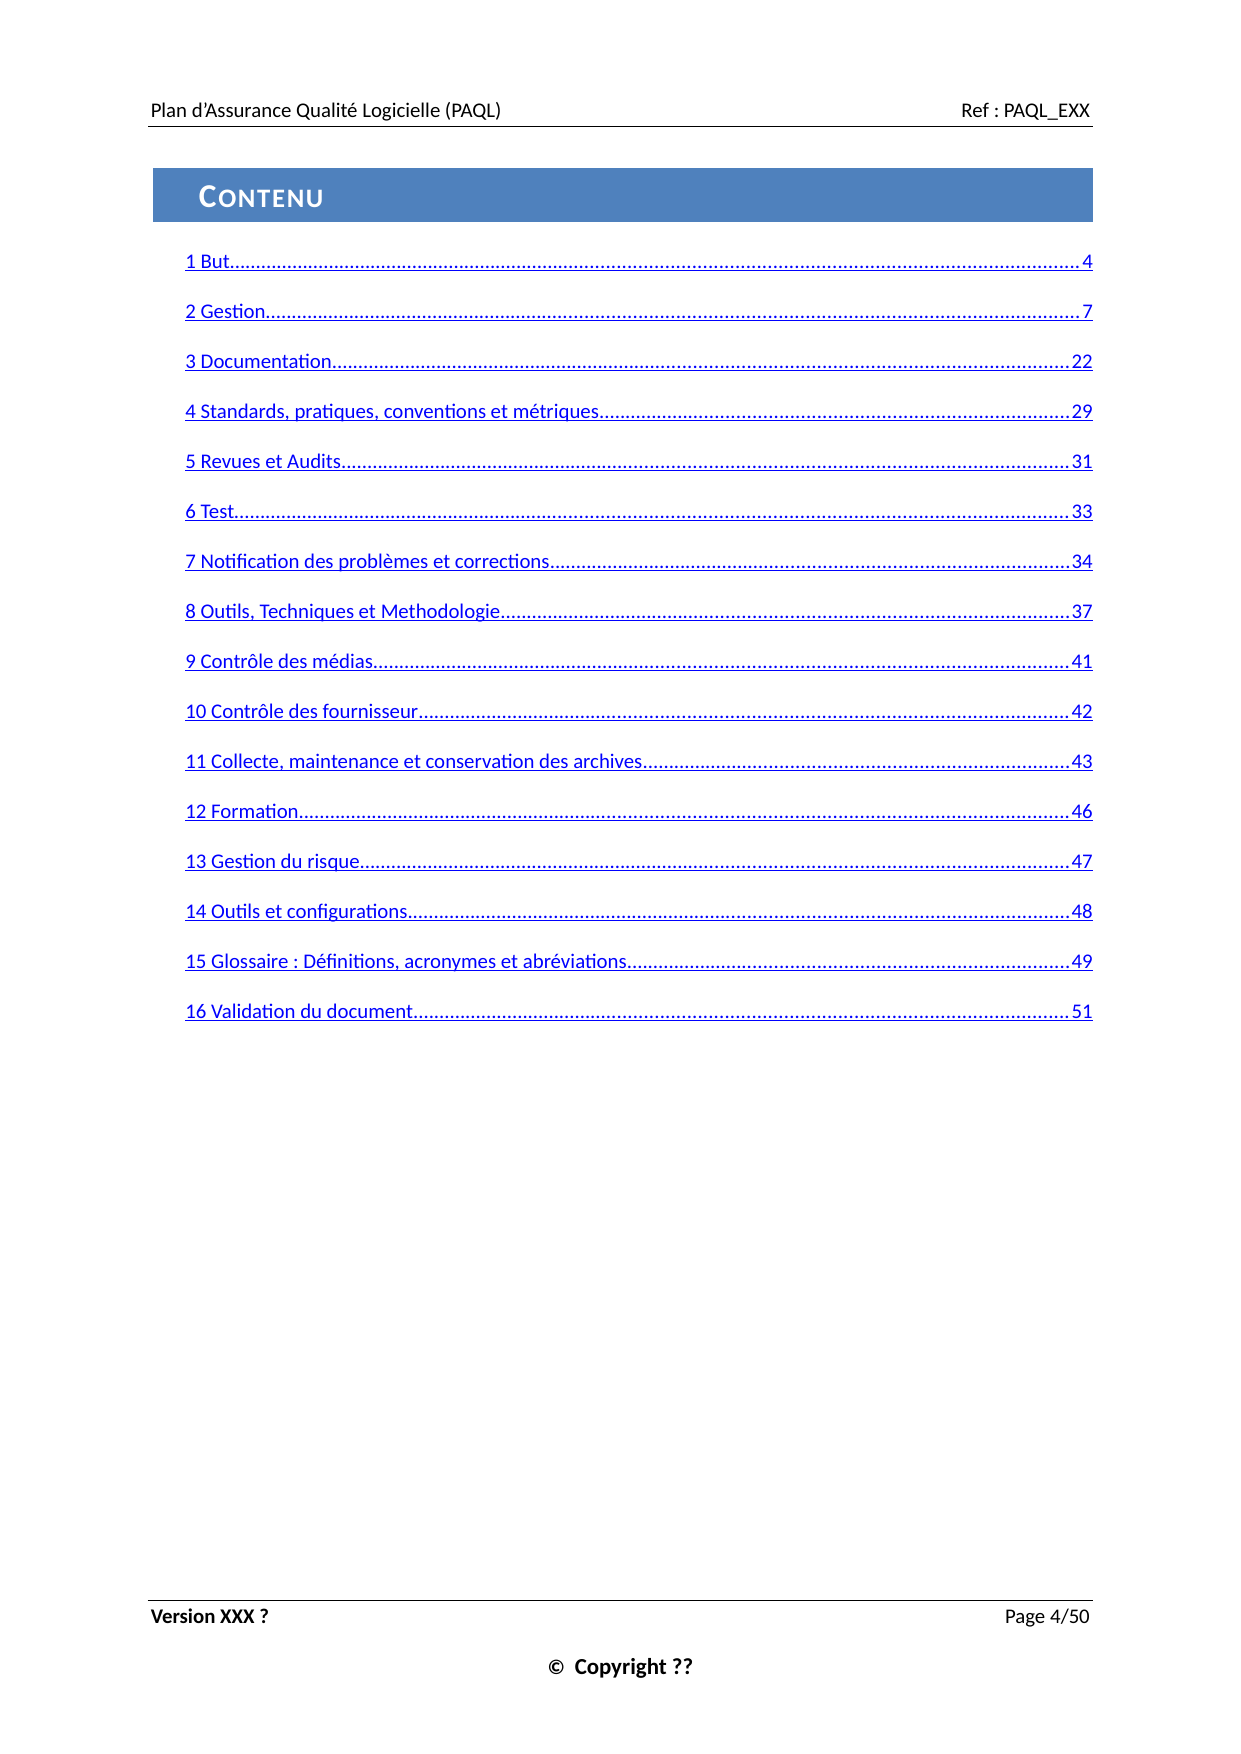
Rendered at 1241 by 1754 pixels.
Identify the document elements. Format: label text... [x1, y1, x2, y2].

text 14 Outils et configurations 48 [185, 898, 1093, 920]
text 8 Outils, Techniques et Methodologie 37 [185, 598, 1093, 620]
text 3 Documentation 22 [185, 348, 1093, 370]
text 16 Validation du document 51 [185, 998, 1093, 1020]
text 15 Glossaire : Définitions, acronymes et abréviations 49 [185, 948, 1093, 970]
text 9 Contrôle des médias 41 [185, 648, 1093, 670]
text 12 Formation 46 [185, 798, 1093, 820]
text 2 Gestion 7 [185, 298, 1093, 320]
text 10 Contrôle des fournisseur 42 [185, 698, 1093, 720]
text 13 Gestion du risque 47 [185, 848, 1093, 870]
text 4 Standards, pratiques, conventions et métriques 29 [185, 398, 1093, 420]
text 1 But 4 [185, 248, 1093, 270]
text 6 Test 33 [185, 498, 1093, 520]
subtitle Contenu [160, 175, 1086, 215]
text 11 Collecte, maintenance et conservation des archives 43 [185, 748, 1093, 770]
text 7 Notification des problèmes et corrections 34 [185, 548, 1093, 570]
text 5 Revues et Audits 31 [185, 448, 1093, 470]
